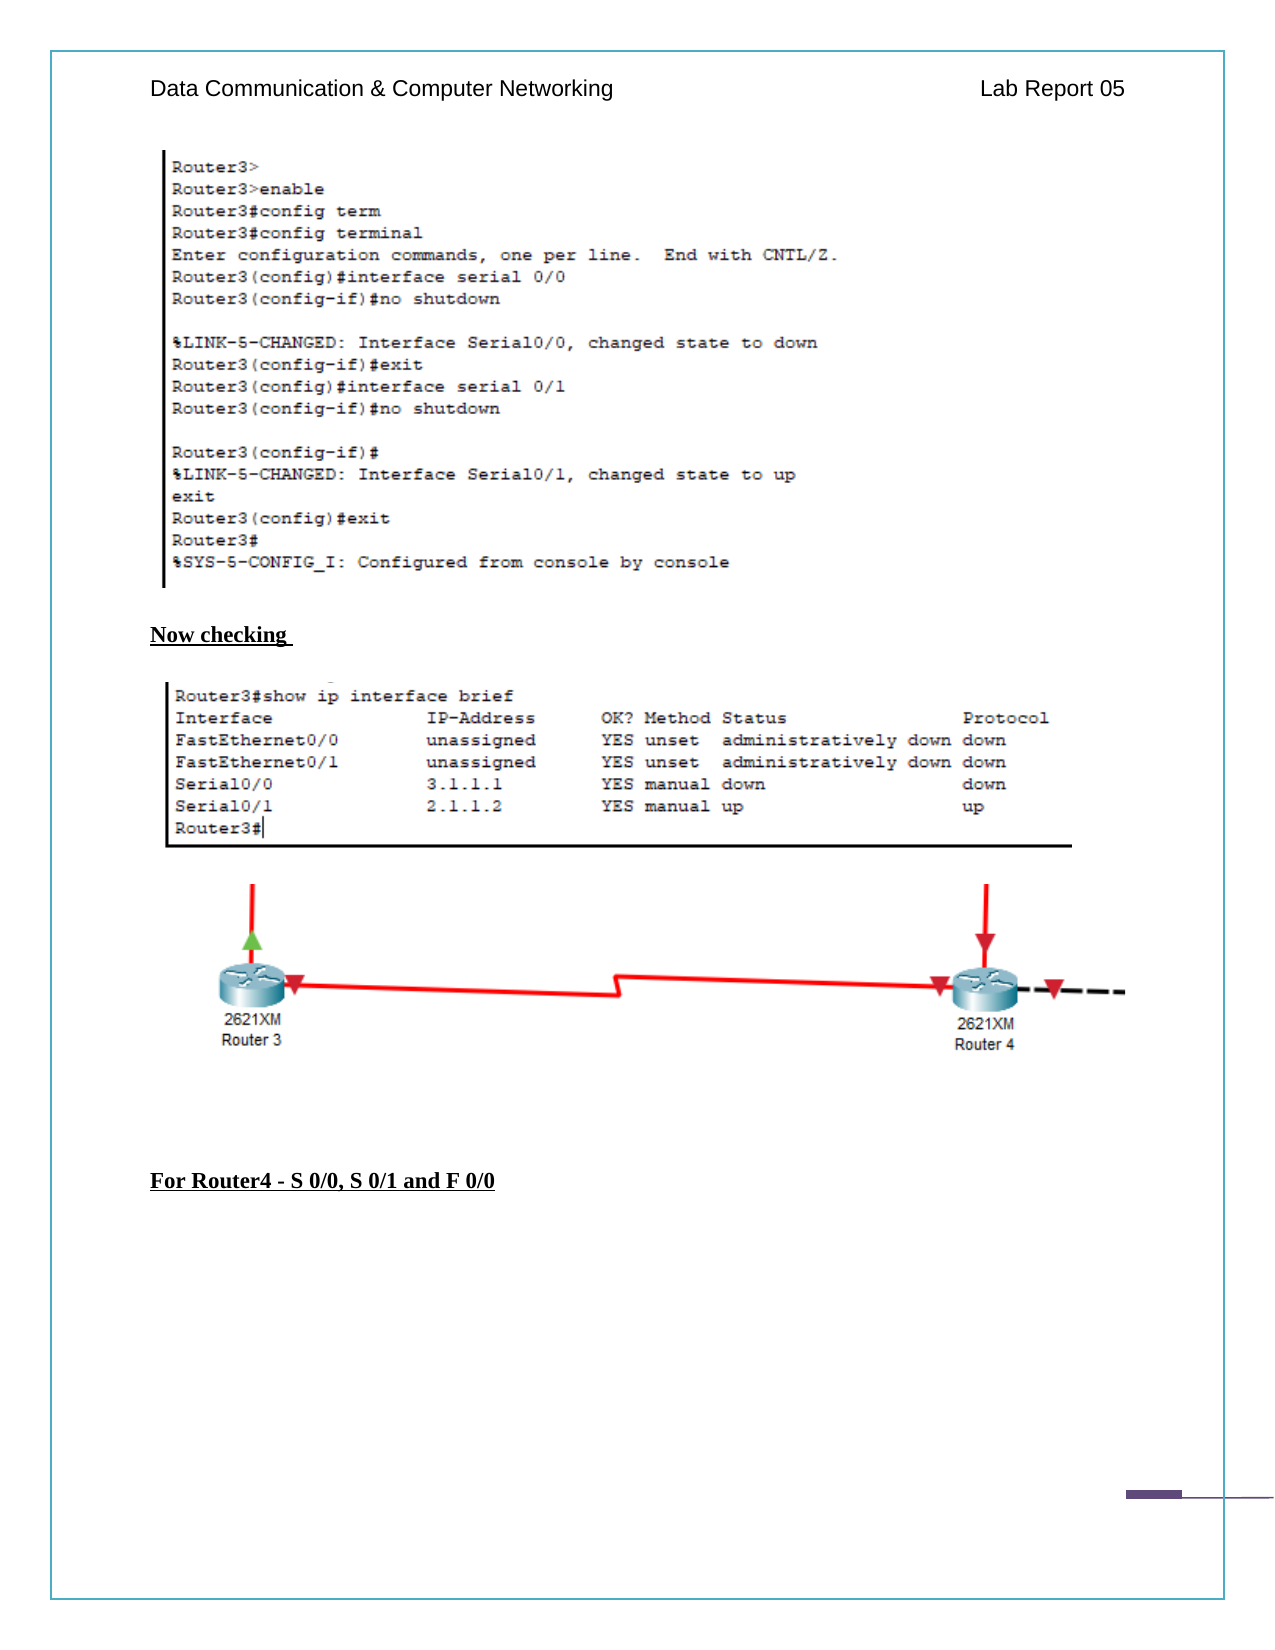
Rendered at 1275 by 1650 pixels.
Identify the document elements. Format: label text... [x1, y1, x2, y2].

picture [150, 884, 1125, 1134]
picture [150, 150, 1115, 588]
text For Router4 - S 0/0, S 0/1 and F 0/0 [150, 1167, 1125, 1194]
text Now checking [150, 622, 1125, 648]
picture [150, 682, 1072, 851]
